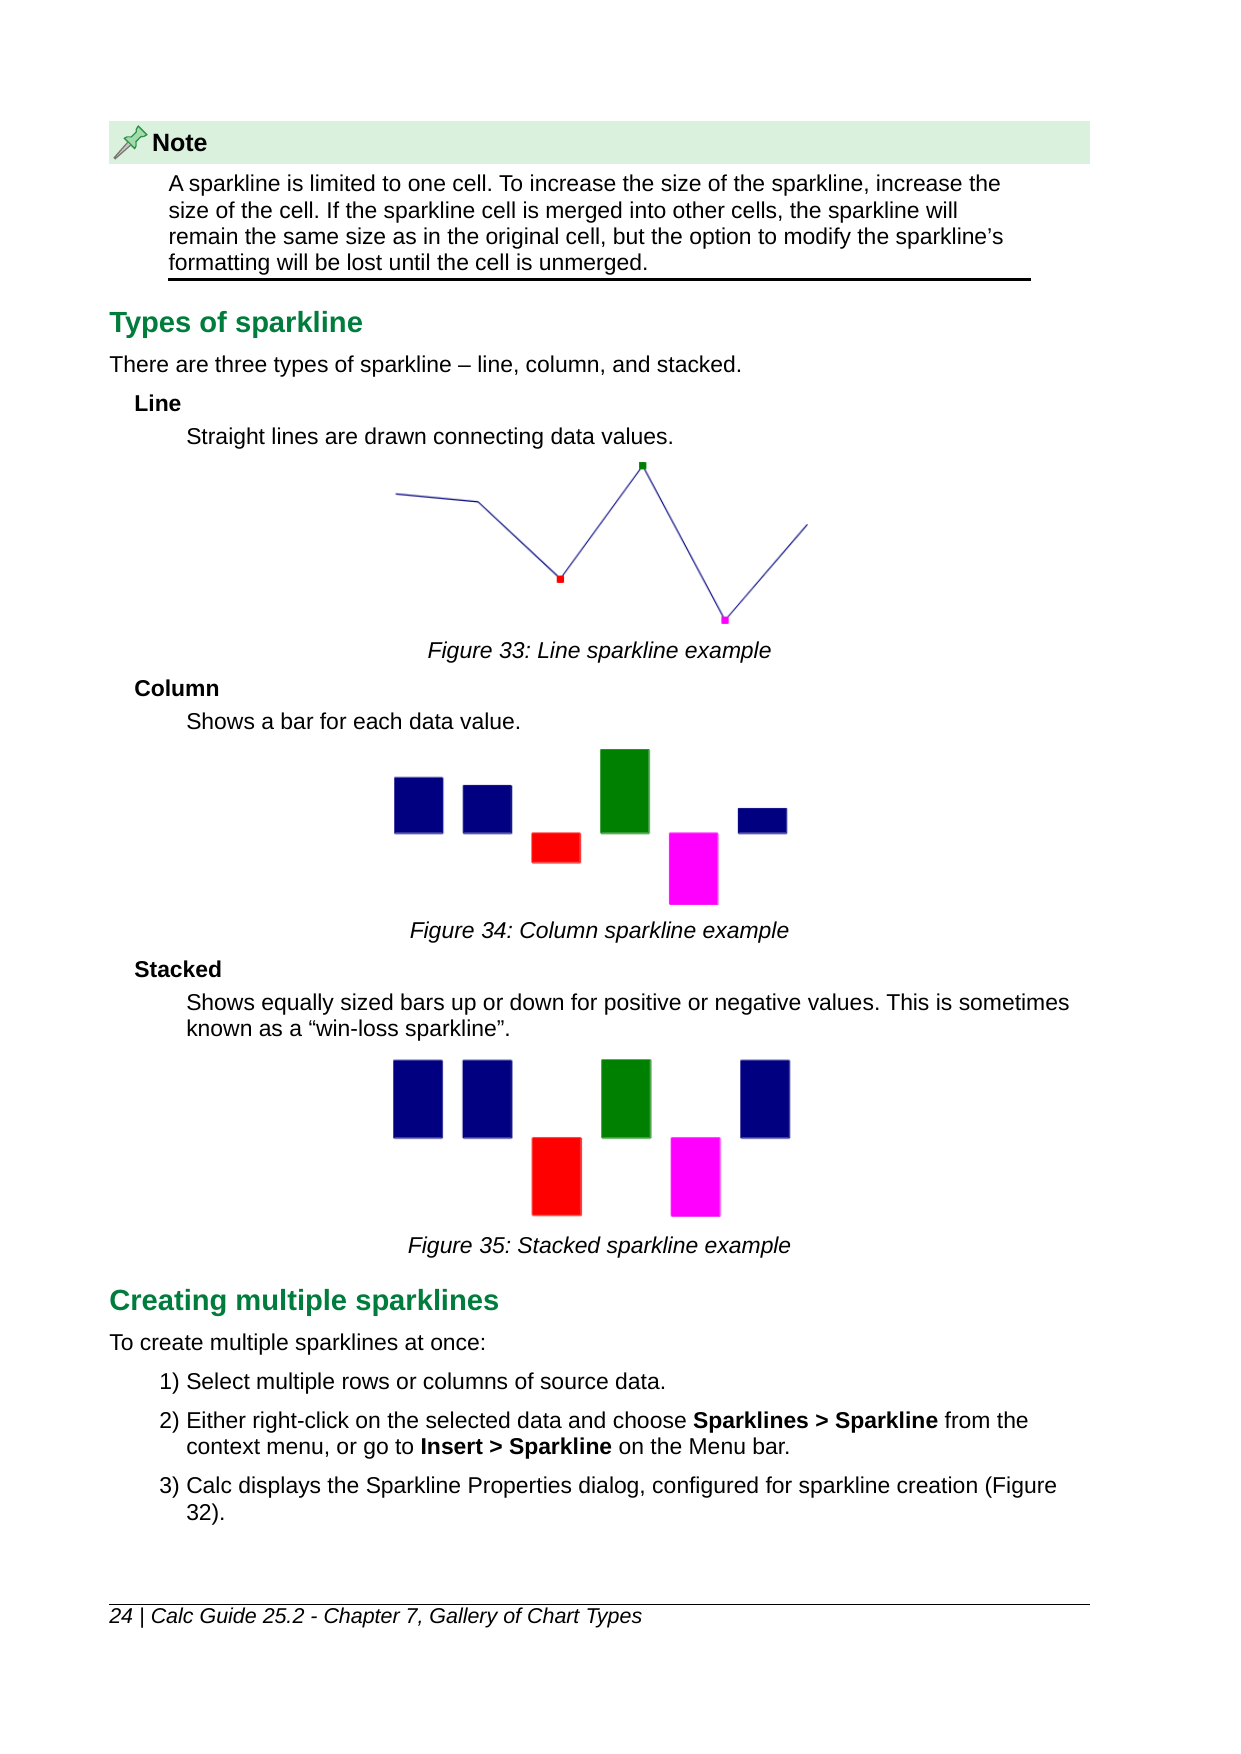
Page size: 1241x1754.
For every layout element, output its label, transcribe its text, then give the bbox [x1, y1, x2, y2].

picture [388, 1054, 811, 1220]
text Figure 35: Stacked sparkline example [388, 1232, 811, 1258]
text Shows equally sized bars up or down for positive or negative values. This is sometimes known as a “win-loss sparkline”. [186, 989, 1090, 1042]
list Select multiple rows or columns of source data. [186, 1368, 1090, 1394]
text Line [134, 390, 1090, 417]
text Stacked [134, 956, 1090, 983]
text Shows a bar for each data value. [186, 708, 1090, 734]
text Straight lines are drawn connecting data values. [186, 423, 1090, 449]
text Figure 33: Line sparkline example [389, 637, 810, 663]
text Figure 34: Column sparkline example [388, 917, 810, 944]
list Either right-click on the selected data and choose Sparklines > Sparkline from the context menu, or go to Insert > Sparkline on the Menu bar. [186, 1407, 1090, 1459]
list There are three types of sparkline – line, column, and stacked. [109, 351, 1090, 378]
list Calc displays the Sparkline Properties dialog, configured for sparkline creation (Figure 32). [186, 1472, 1090, 1525]
subtitle Types of sparkline [109, 305, 1090, 339]
text A sparkline is limited to one cell. To increase the size of the sparkline, increase the size of the cell. If the sparkline cell is merged into other cells, the sparkline will remain the same size as in the original cell, but the option to modify the sparkline’s formatting will be lost until the cell is unmerged. [168, 170, 1031, 278]
picture [389, 461, 810, 625]
text Column [134, 675, 1090, 702]
subtitle Note [109, 121, 1090, 164]
list To create multiple sparklines at once: [109, 1329, 1090, 1356]
picture [388, 746, 811, 906]
subtitle Creating multiple sparklines [109, 1283, 1090, 1317]
